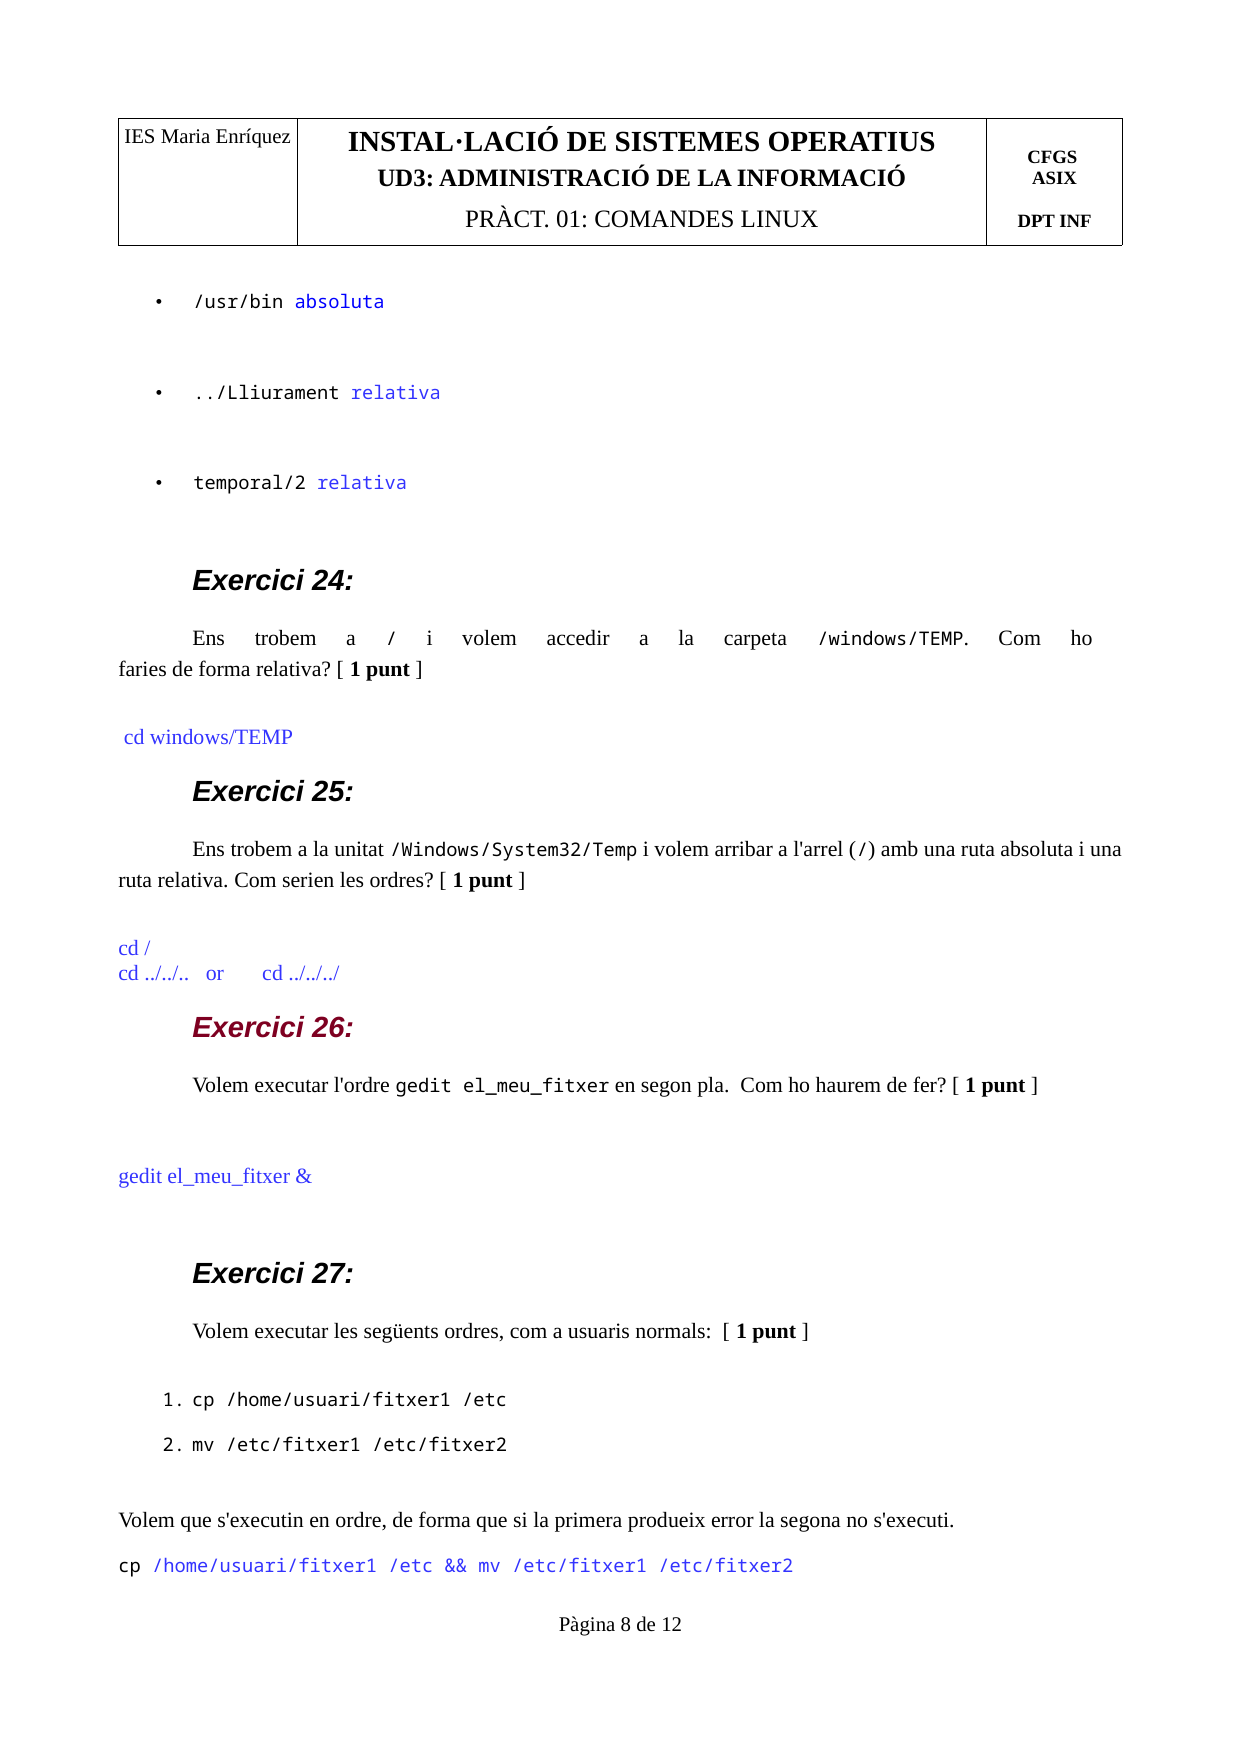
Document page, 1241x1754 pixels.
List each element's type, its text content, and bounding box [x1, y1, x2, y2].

text cd / [118, 935, 1122, 960]
text cp /home/usuari/fitxer1 /etc && mv /etc/fitxer1 /etc/fitxer2 [118, 1552, 1122, 1578]
text cd ../../.. or cd ../../../ [118, 960, 1122, 985]
text gedit el_meu_fitxer & [118, 1163, 1122, 1188]
subtitle Exercici 26: [118, 1010, 1122, 1044]
subtitle Exercici 25: [118, 774, 1122, 807]
text Volem que s'executin en ordre, de forma que si la primera produeix error la segona no s'executi. [118, 1477, 1122, 1533]
text cd windows/TEMP [118, 724, 1122, 749]
subtitle Exercici 27: [118, 1256, 1122, 1289]
list cp /home/usuari/fitxer1 /etc [162, 1386, 1122, 1412]
text Volem executar les següents ordres, com a usuaris normals: [ 1 punt ] [118, 1318, 1122, 1343]
list mv /etc/fitxer1 /etc/fitxer2 [162, 1431, 1122, 1457]
list temporal/2 relativa [156, 470, 1122, 495]
text Ens trobem a / i volem accedir a la carpeta /windows/TEMP. Com ho faries de forma relativa? [ 1 punt ] [118, 625, 1122, 681]
subtitle Exercici 24: [118, 563, 1122, 596]
list ../Lliurament relativa [156, 379, 1122, 404]
list /usr/bin absoluta [156, 288, 1122, 314]
text Ens trobem a la unitat /Windows/System32/Temp i volem arribar a l'arrel (/) amb una ruta absoluta i una ruta relativa. Com serien les ordres? [ 1 punt ] [118, 836, 1122, 892]
text Volem executar l'ordre gedit el_meu_fitxer en segon pla. Com ho haurem de fer? [ 1 punt ] [118, 1072, 1122, 1098]
